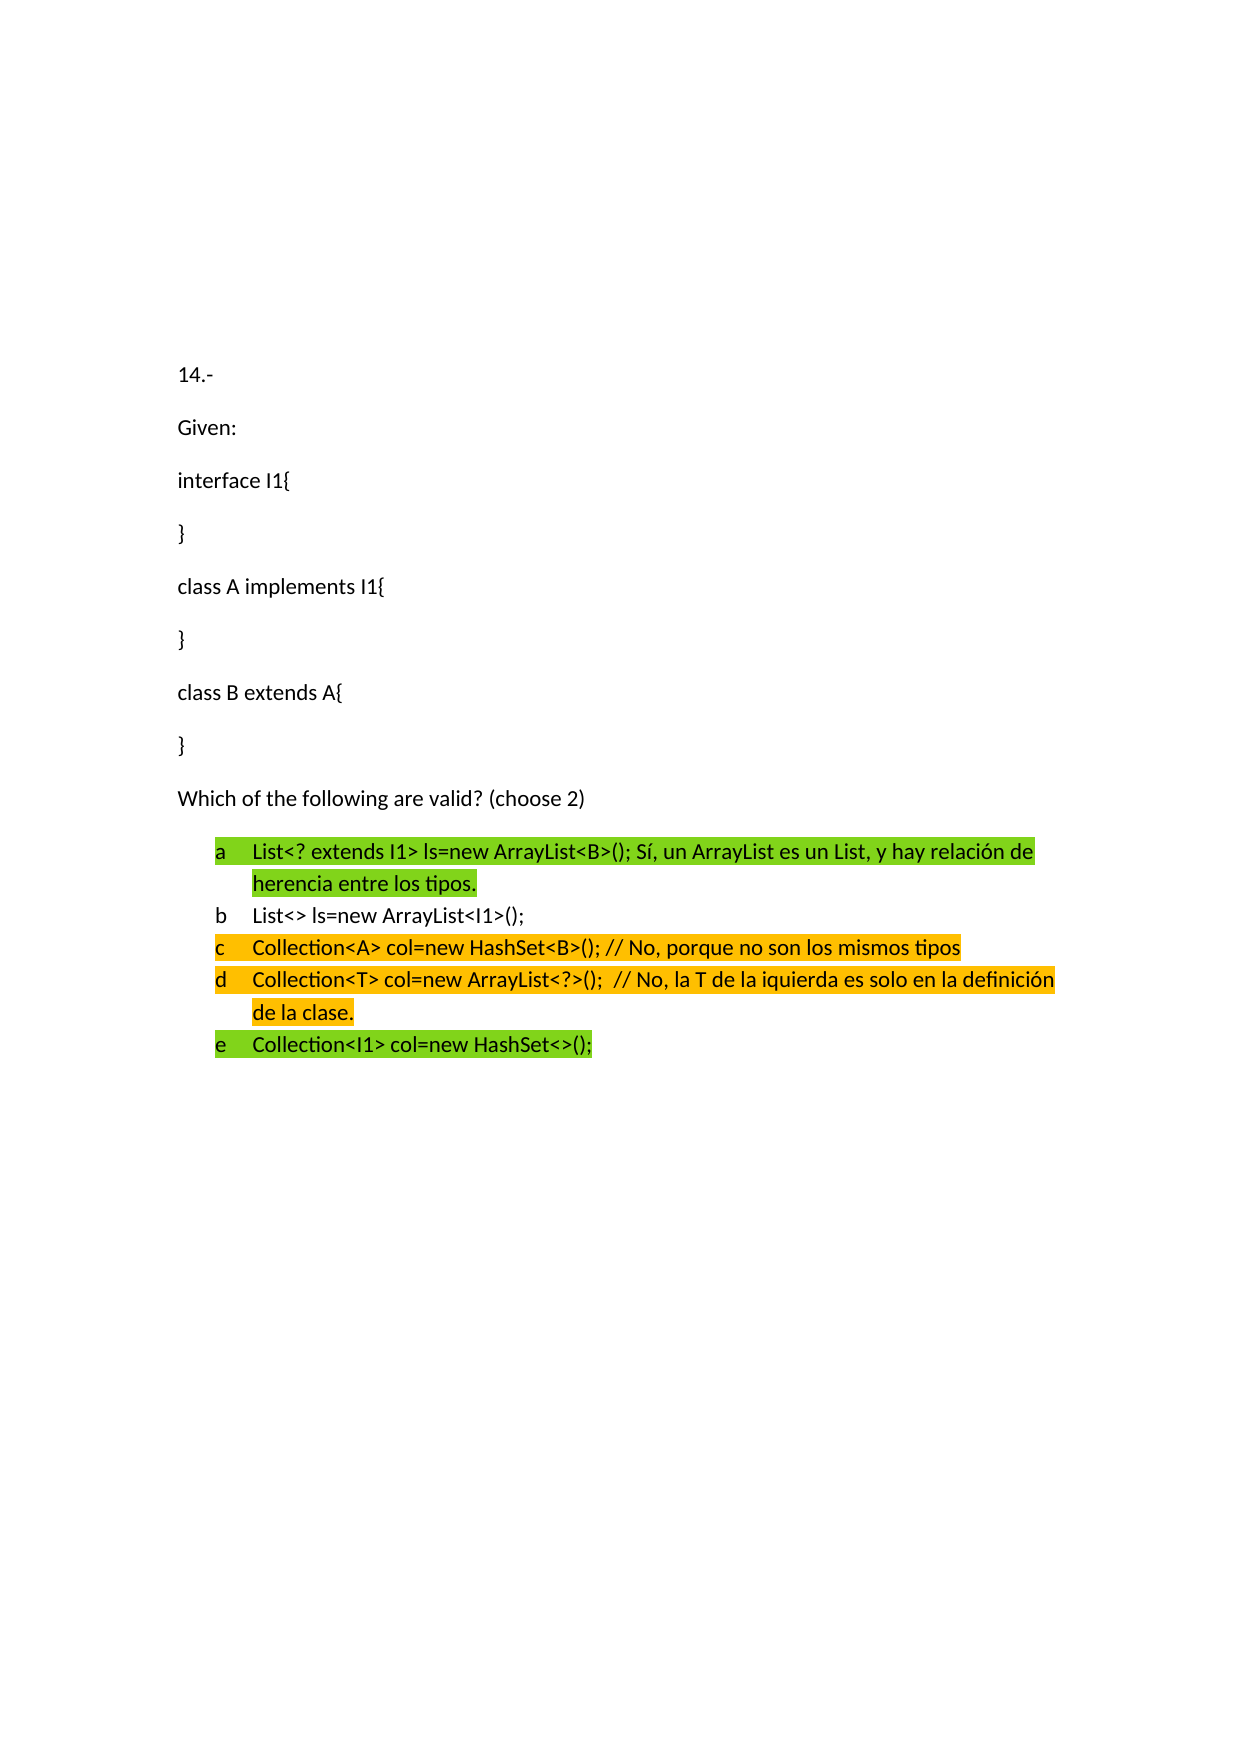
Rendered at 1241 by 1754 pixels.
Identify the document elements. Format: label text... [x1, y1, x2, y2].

text } [177, 731, 1063, 759]
list Collection<T> col=new ArrayList<?>(); // No, la T de la iquierda es solo en la definición de la clase. [215, 966, 1063, 1026]
text 14.- [177, 360, 1063, 388]
list Collection<A> col=new HashSet<B>(); // No, porque no son los mismos tipos [215, 933, 1063, 961]
text Which of the following are valid? (choose 2) [177, 784, 1063, 812]
text interface I1{ [177, 466, 1063, 494]
text Given: [177, 413, 1063, 441]
text class A implements I1{ [177, 572, 1063, 600]
list Collection<I1> col=new HashSet<>(); [215, 1030, 1063, 1058]
text } [177, 519, 1063, 547]
text class B extends A{ [177, 678, 1063, 706]
list List<> ls=new ArrayList<I1>(); [215, 901, 1063, 929]
list List<? extends I1> ls=new ArrayList<B>(); Sí, un ArrayList es un List, y hay relación de herencia entre los tipos. [215, 837, 1063, 897]
text } [177, 625, 1063, 653]
